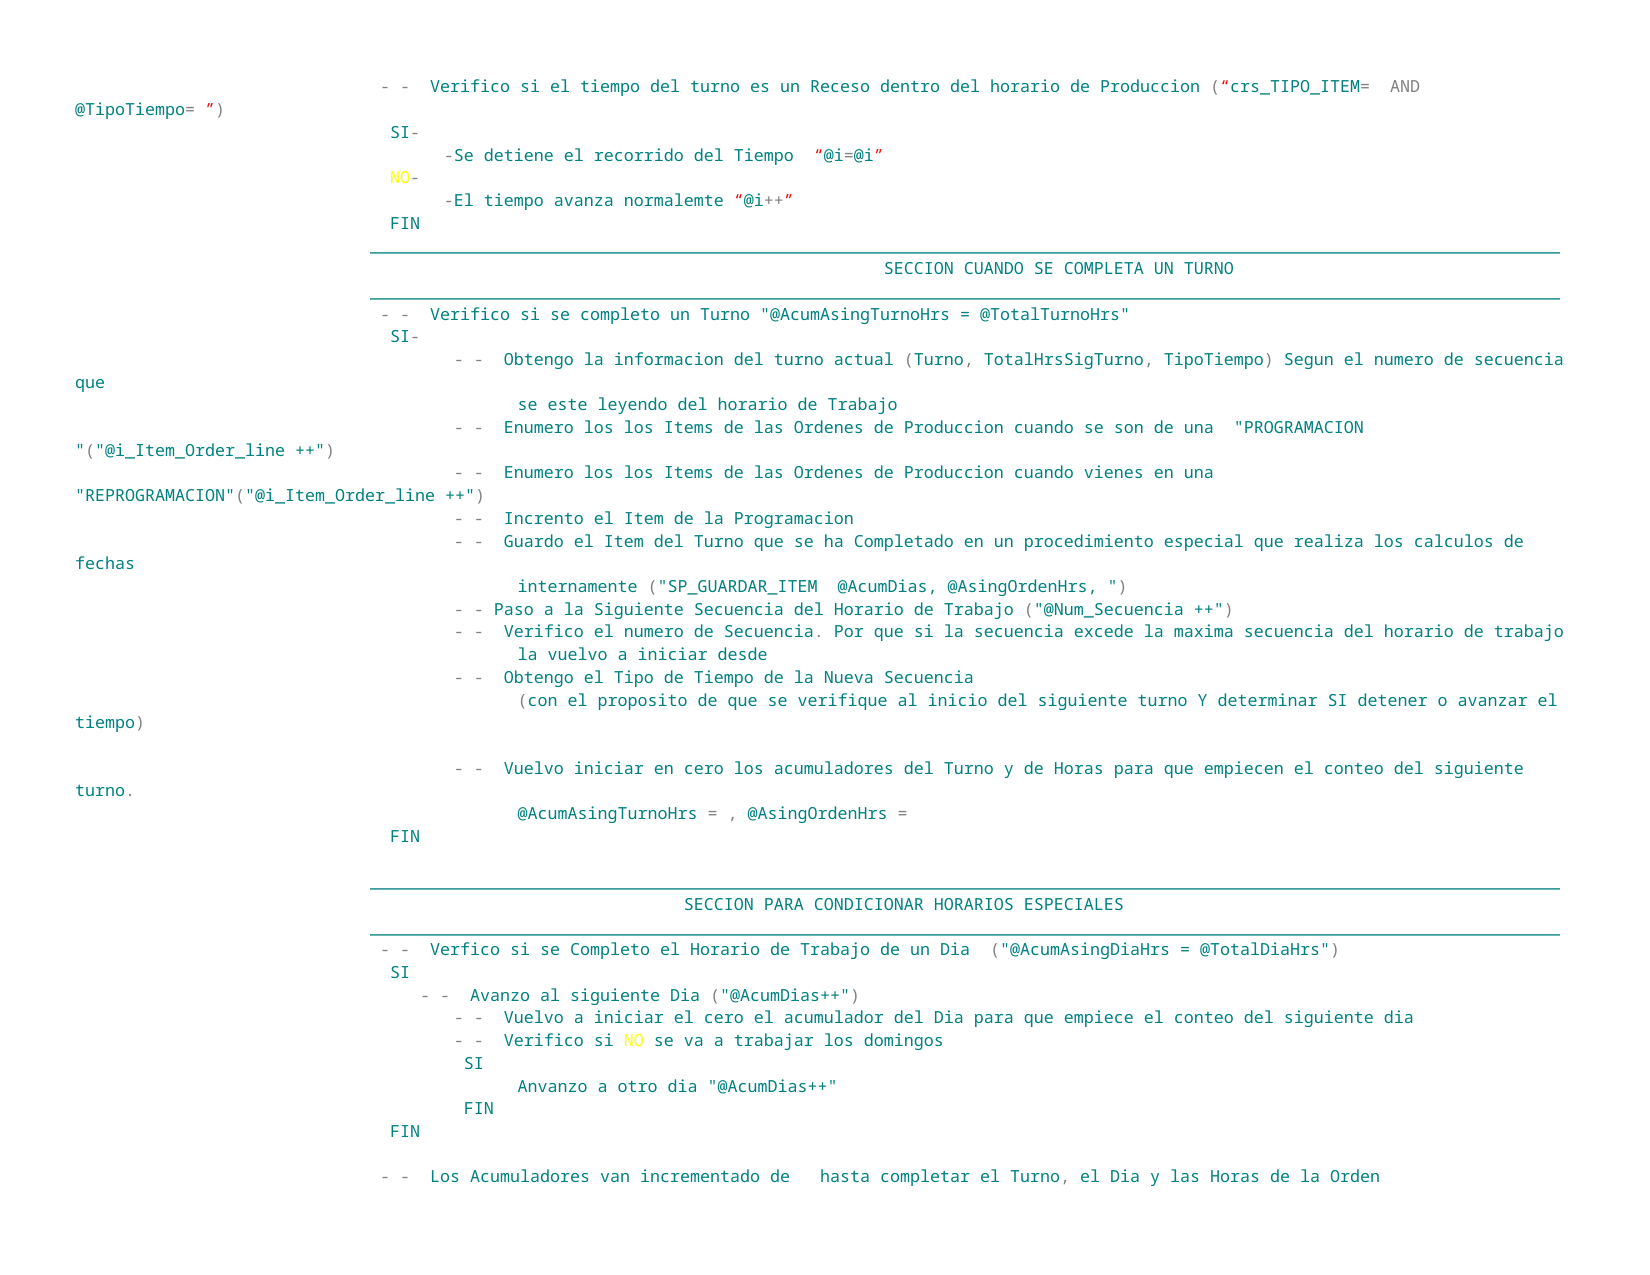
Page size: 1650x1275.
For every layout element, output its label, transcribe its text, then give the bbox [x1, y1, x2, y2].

text _______________________________________________________________________________________________________________________ [75, 870, 1575, 892]
text -El tiempo avanza normalemte “@i++” [75, 188, 1575, 211]
text 3-4-2 Enumero los los Items de las Ordenes de Produccion cuando vienes en una "REPROGRAMACION"("@i_Item_Order_line ++") [75, 461, 1575, 506]
text SI- [75, 325, 1575, 347]
text SECCION PARA CONDICIONAR HORARIOS ESPECIALES [75, 892, 1575, 915]
text 3-4-2 Verifico el numero de Secuencia. Por que si la secuencia excede la maxima secuencia del horario de trabajo [75, 620, 1575, 643]
text 3-4-1 Verifico si el tiempo del turno es un Receso dentro del horario de Produccion (“crs_TIPO_ITEM=1 AND @TipoTiempo=2”) [75, 75, 1575, 120]
text la vuelvo a iniciar desde 1 [75, 643, 1575, 665]
text 3-4-2 Guardo el Item del Turno que se ha Completado en un procedimiento especial que realiza los calculos de fechas [75, 529, 1575, 574]
text -Se detiene el recorrido del Tiempo “@i=@i” [75, 143, 1575, 166]
text _______________________________________________________________________________________________________________________ [75, 234, 1575, 257]
text _______________________________________________________________________________________________________________________ [75, 915, 1575, 938]
text FIN [75, 1119, 1575, 1142]
text 3-4-2 Incrento el Item de la Programacion [75, 506, 1575, 529]
text FIN [75, 211, 1575, 234]
text 3-4-2 Vuelvo iniciar en cero los acumuladores del Turno y de Horas para que empiecen el conteo del siguiente turno. [75, 756, 1575, 802]
text 3-4-2 Obtengo la informacion del turno actual (Turno, TotalHrsSigTurno, TipoTiempo) Segun el numero de secuencia que [75, 347, 1575, 393]
text SI- [75, 120, 1575, 143]
text 3-4-2 Obtengo el Tipo de Tiempo de la Nueva Secuencia [75, 665, 1575, 688]
text 3-4-3 Avanzo al siguiente Dia ("@AcumDias++") [75, 983, 1575, 1006]
text 3-4-2 Verifico si se completo un Turno "@AcumAsingTurnoHrs = @TotalTurnoHrs" [75, 302, 1575, 325]
text _______________________________________________________________________________________________________________________ [75, 279, 1575, 302]
text 3-4-2Paso a la Siguiente Secuencia del Horario de Trabajo ("@Num_Secuencia ++") [75, 597, 1575, 620]
text FIN [75, 824, 1575, 847]
text (con el proposito de que se verifique al inicio del siguiente turno Y determinar SI detener o avanzar el tiempo) [75, 688, 1575, 733]
text SI [75, 1051, 1575, 1074]
text SI [75, 961, 1575, 983]
text 3-4-4 Los Acumuladores van incrementado de 1 hasta completar el Turno, el Dia y las Horas de la Orden [75, 1165, 1575, 1188]
text internamente ("SP_GUARDAR_ITEM @AcumDias, @AsingOrdenHrs, ") [75, 574, 1575, 597]
text SECCION CUANDO SE COMPLETA UN TURNO [75, 257, 1575, 279]
text @AcumAsingTurnoHrs =0, @AsingOrdenHrs = 0 [75, 802, 1575, 824]
text FIN [75, 1097, 1575, 1119]
text 3-4-3 Vuelvo a iniciar el cero el acumulador del Dia para que empiece el conteo del siguiente dia [75, 1006, 1575, 1029]
text Anvanzo a otro dia "@AcumDias++" [75, 1074, 1575, 1097]
text 3-4-3 Verifico si NO se va a trabajar los domingos [75, 1029, 1575, 1051]
text NO- [75, 166, 1575, 188]
text se este leyendo del horario de Trabajo [75, 393, 1575, 416]
text 3-4-2 Enumero los los Items de las Ordenes de Produccion cuando se son de una "PROGRAMACION "("@i_Item_Order_line ++") [75, 416, 1575, 461]
text 3-4-3 Verfico si se Completo el Horario de Trabajo de un Dia ("@AcumAsingDiaHrs = @TotalDiaHrs") [75, 938, 1575, 961]
